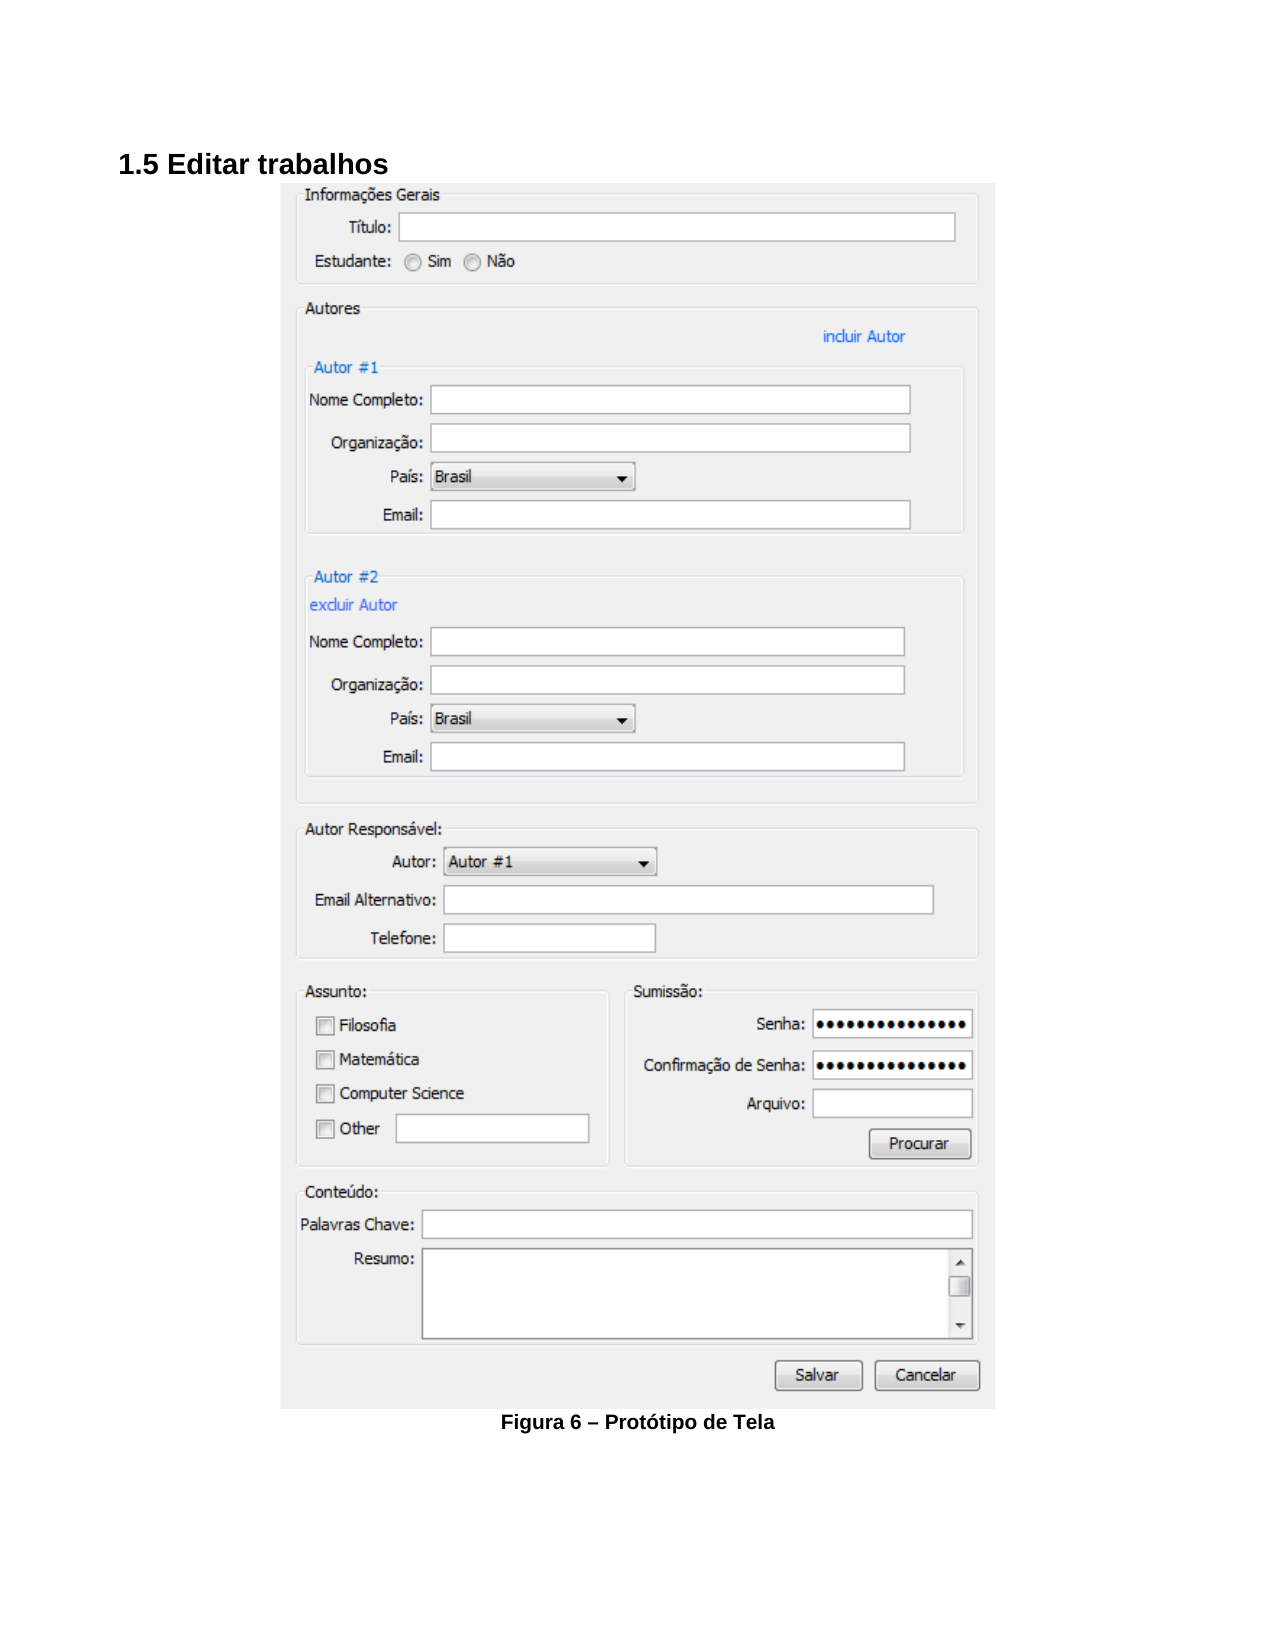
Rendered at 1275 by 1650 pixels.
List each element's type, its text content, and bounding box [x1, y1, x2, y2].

text Figura 6 – Protótipo de Tela [118, 180, 1157, 1434]
picture [280, 183, 995, 1409]
text 1.5 Editar trabalhos [118, 147, 1157, 180]
